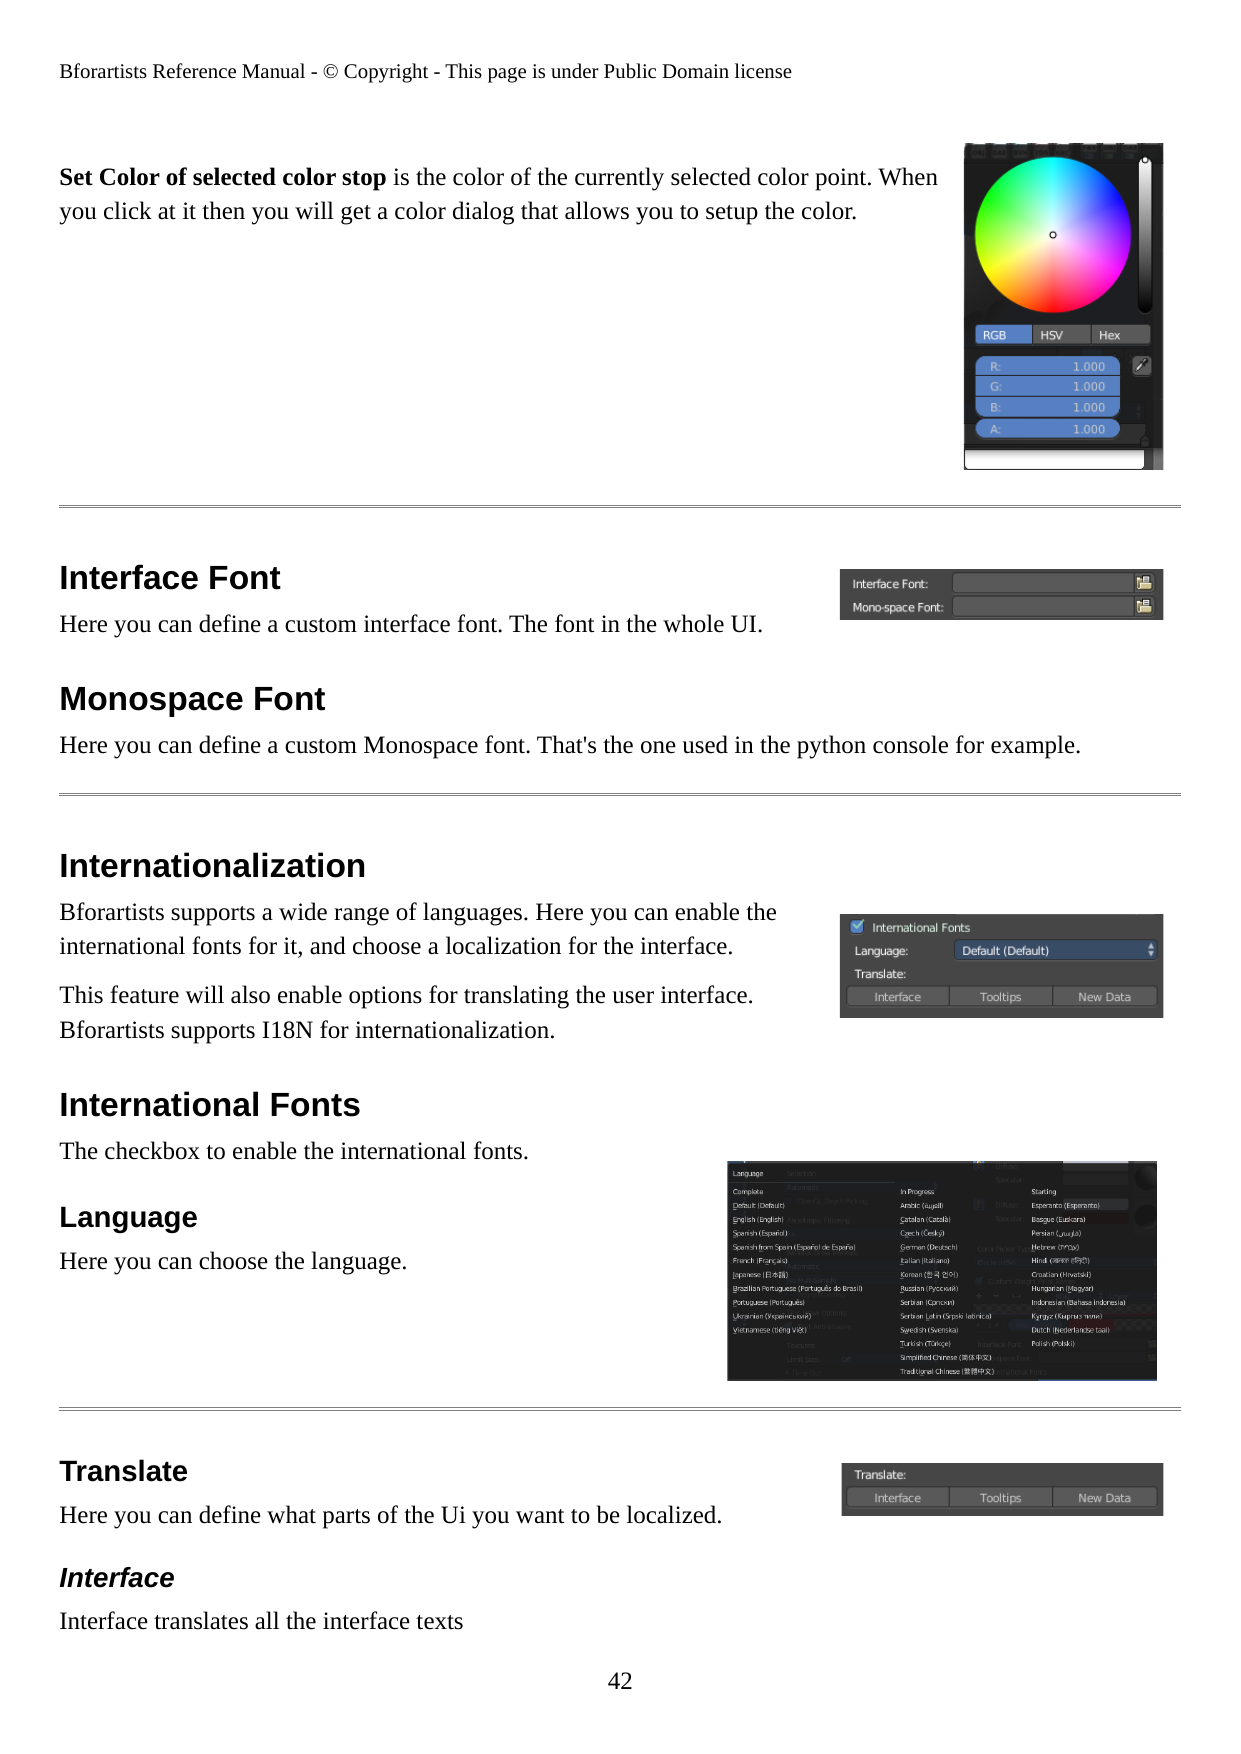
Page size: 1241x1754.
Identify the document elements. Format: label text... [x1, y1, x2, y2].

subtitle Interface [59, 1562, 1181, 1593]
text Bforartists supports a wide range of languages. Here you can enable the international fonts for it, and choose a localization for the interface. [59, 897, 1181, 960]
subtitle Interface Font [59, 557, 1181, 596]
text Here you can define a custom interface font. The font in the whole UI. [59, 609, 1181, 637]
picture [841, 1463, 1164, 1516]
subtitle Translate [59, 1454, 1181, 1487]
subtitle Monospace Font [59, 678, 1181, 717]
text Here you can define a custom Monospace font. That's the one used in the python console for example. [59, 730, 1181, 758]
subtitle Internationalization [59, 846, 1181, 884]
text Interface translates all the interface texts [59, 1606, 1181, 1635]
text [1157, 1246, 1181, 1274]
subtitle Language [59, 1199, 727, 1233]
subtitle International Fonts [59, 1085, 1181, 1123]
text Set Color of selected color stop is the color of the currently selected color point. When you click at it then you will get a color dialog that allows you to setup the color. [59, 162, 963, 225]
text Here you can choose the language. [59, 1246, 727, 1274]
picture [839, 569, 1164, 620]
subtitle [1157, 1199, 1181, 1233]
picture [727, 1161, 1157, 1381]
picture [963, 143, 1164, 470]
text This feature will also enable options for translating the user interface. Bforartists supports I18N for internationalization. [59, 980, 1181, 1044]
text Here you can define what parts of the Ui you want to be localized. [59, 1500, 1181, 1529]
picture [839, 914, 1164, 1018]
text The checkbox to enable the international fonts. [59, 1136, 1181, 1165]
